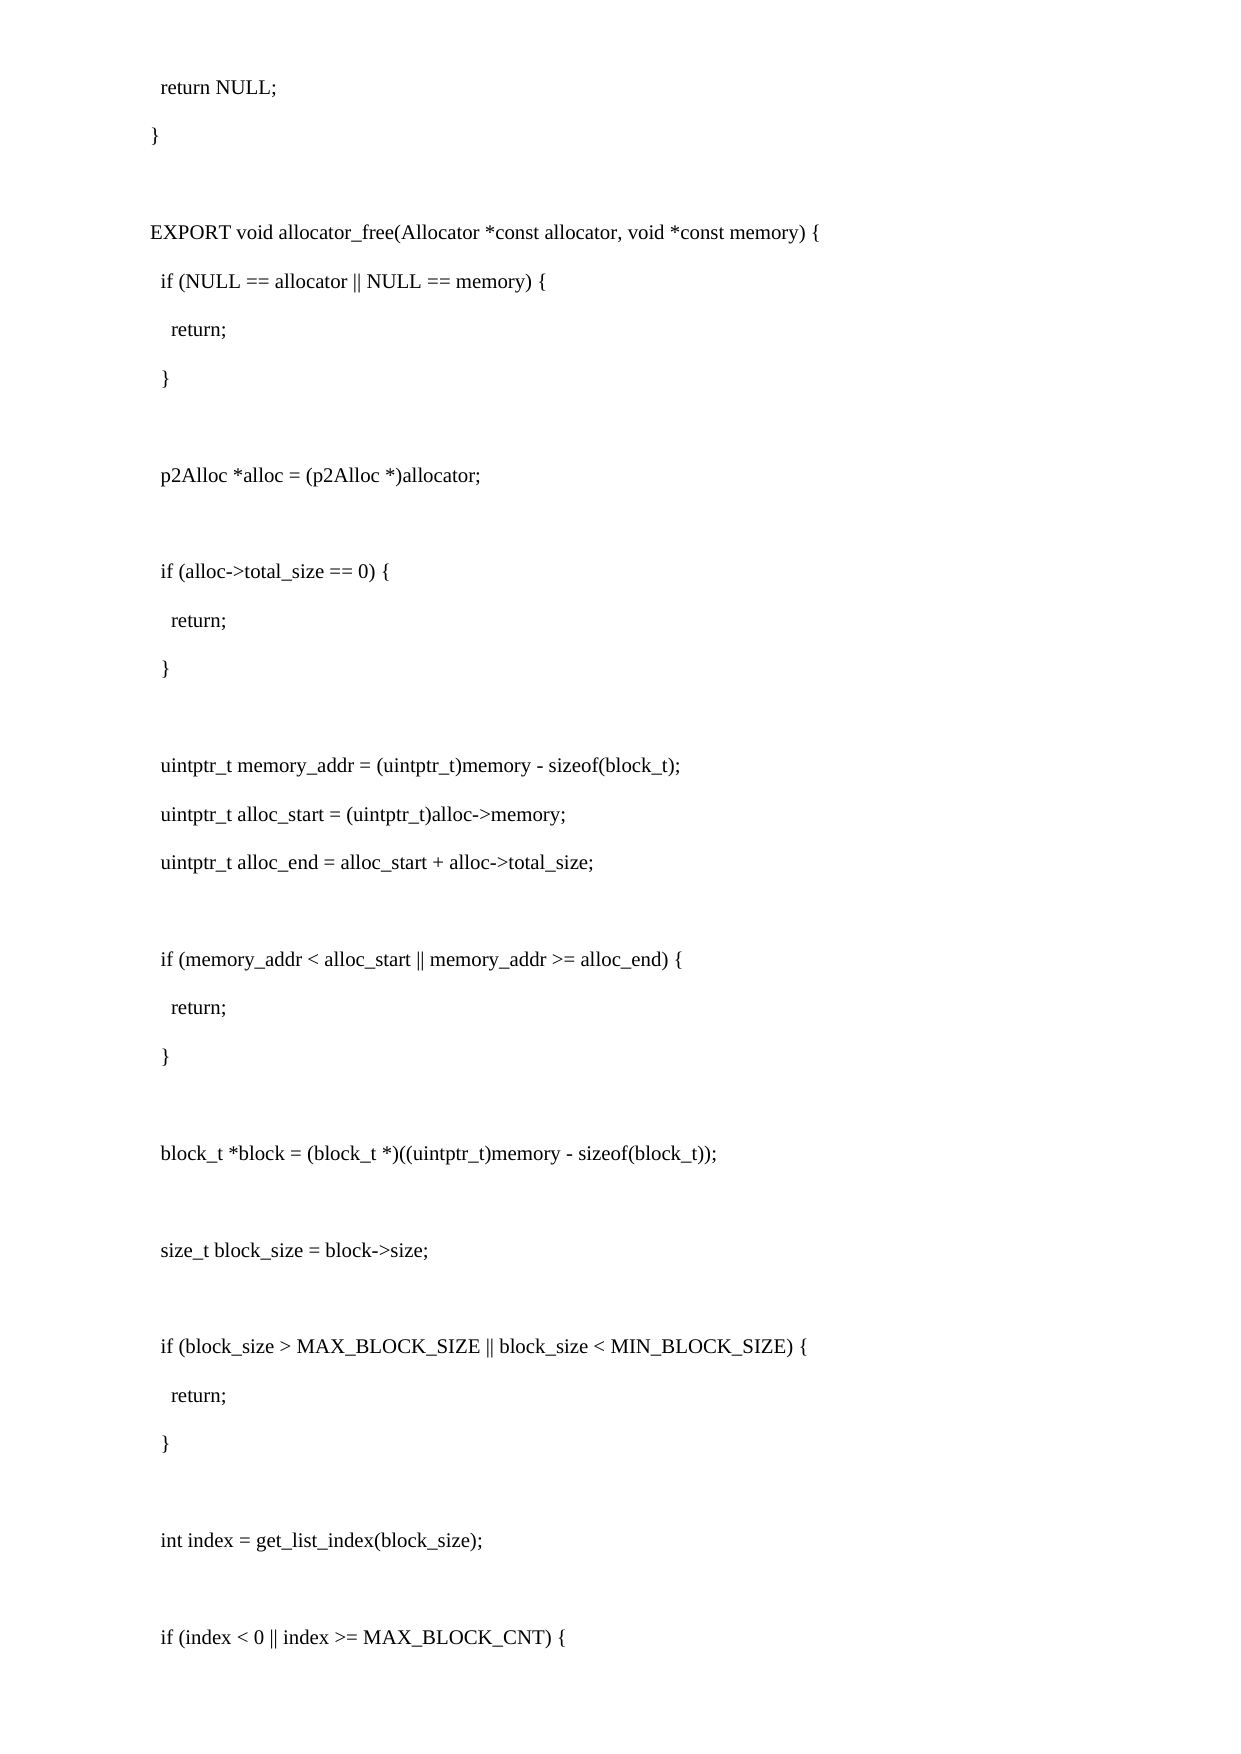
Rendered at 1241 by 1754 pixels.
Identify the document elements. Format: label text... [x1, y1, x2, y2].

text } [150, 1431, 1147, 1455]
text if (alloc->total_size == 0) { [150, 559, 1147, 583]
text if (block_size > MAX_BLOCK_SIZE || block_size < MIN_BLOCK_SIZE) { [150, 1334, 1147, 1358]
text } [150, 366, 1147, 390]
text return; [150, 608, 1147, 632]
text return; [150, 317, 1147, 341]
text uintptr_t alloc_start = (uintptr_t)alloc->memory; [150, 802, 1147, 826]
text return; [150, 995, 1147, 1019]
text return; [150, 1383, 1147, 1407]
text block_t *block = (block_t *)((uintptr_t)memory - sizeof(block_t)); [150, 1141, 1147, 1165]
text return NULL; [150, 75, 1147, 99]
text p2Alloc *alloc = (p2Alloc *)allocator; [150, 462, 1147, 487]
text } [150, 1044, 1147, 1068]
text } [150, 123, 1147, 147]
text size_t block_size = block->size; [150, 1237, 1147, 1262]
text uintptr_t memory_addr = (uintptr_t)memory - sizeof(block_t); [150, 753, 1147, 777]
text uintptr_t alloc_end = alloc_start + alloc->total_size; [150, 850, 1147, 874]
text if (index < 0 || index >= MAX_BLOCK_CNT) { [150, 1625, 1147, 1649]
text } [150, 656, 1147, 680]
text int index = get_list_index(block_size); [150, 1528, 1147, 1552]
text if (memory_addr < alloc_start || memory_addr >= alloc_end) { [150, 947, 1147, 971]
text if (NULL == allocator || NULL == memory) { [150, 269, 1147, 293]
text EXPORT void allocator_free(Allocator *const allocator, void *const memory) { [150, 220, 1147, 244]
